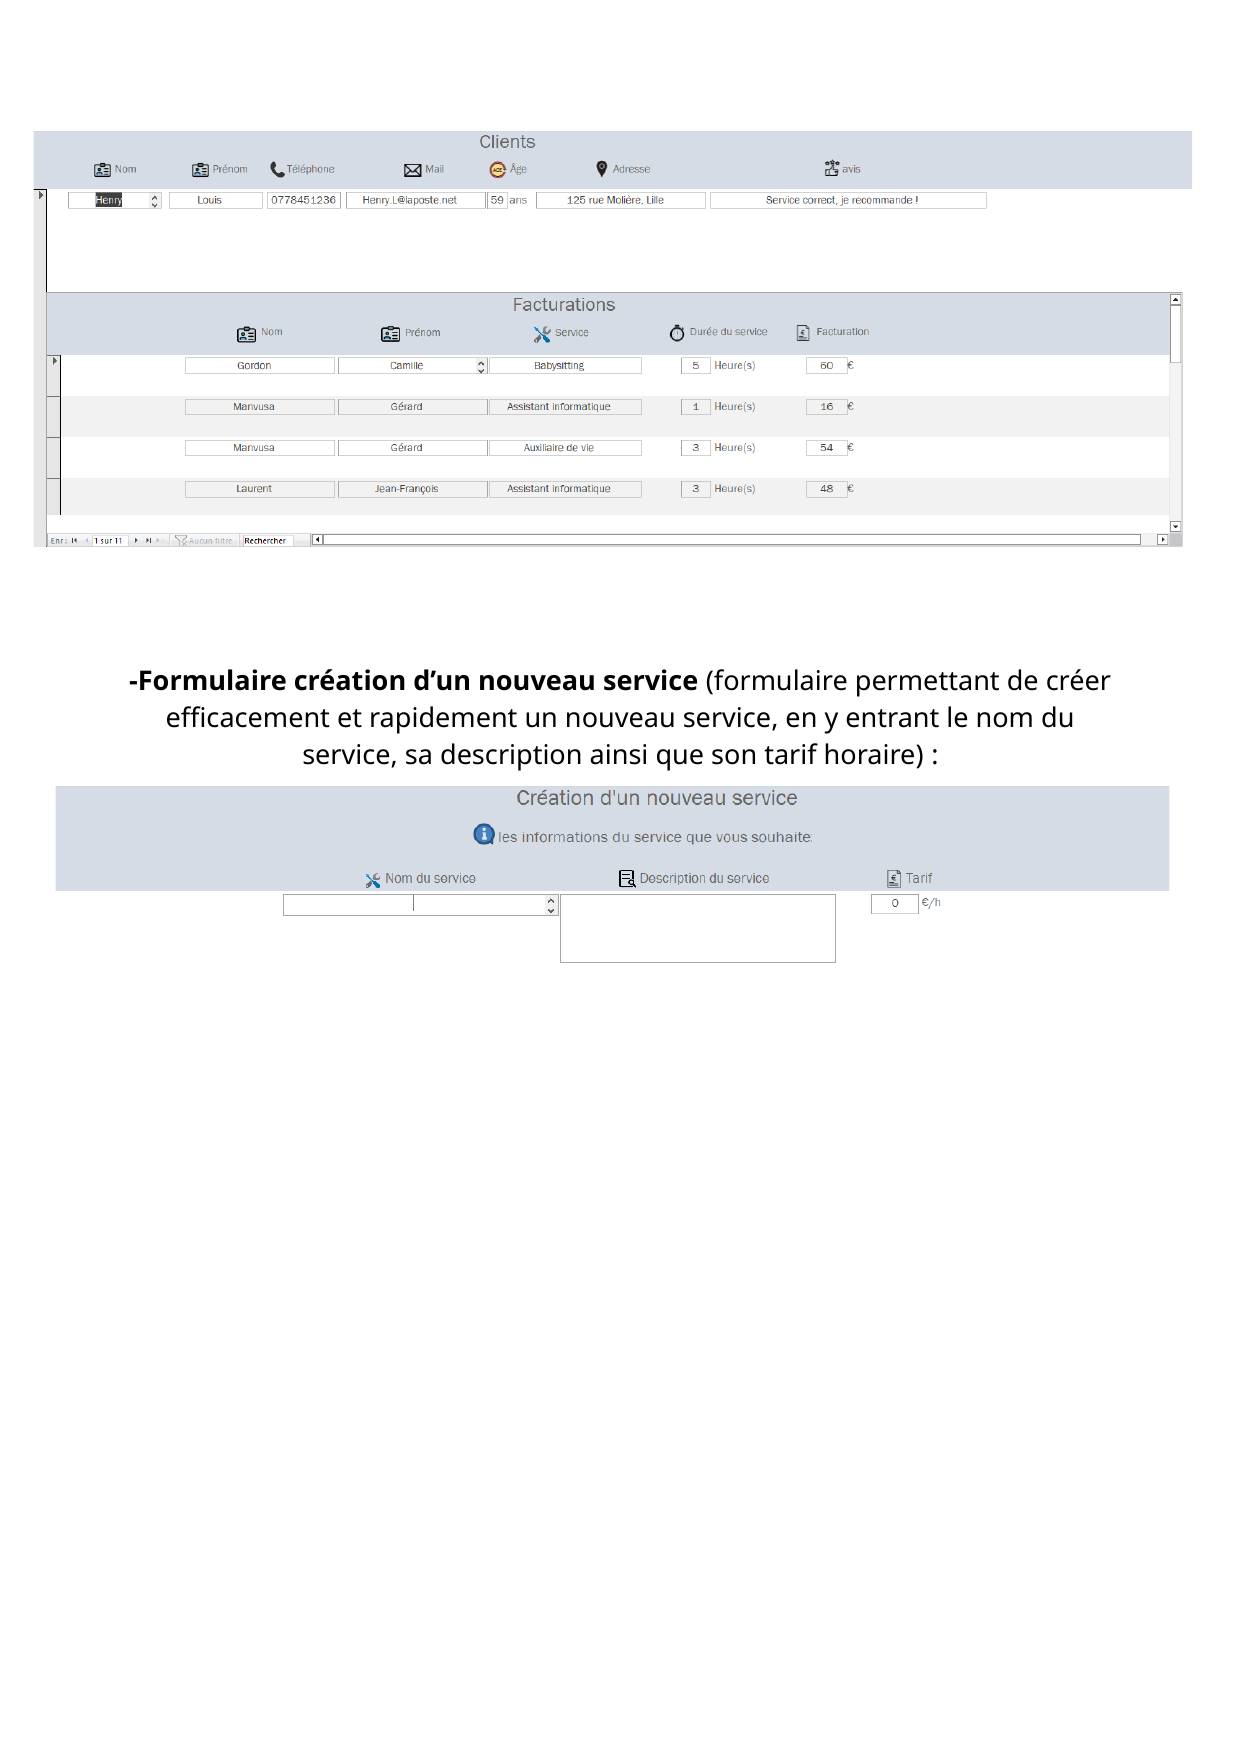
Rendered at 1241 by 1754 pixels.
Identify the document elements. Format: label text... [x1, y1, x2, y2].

picture [33, 131, 1193, 662]
text -Formulaire création d’un nouveau service (formulaire permettant de créer efficacement et rapidement un nouveau service, en y entrant le nom du service, sa description ainsi que son tarif horaire) : [118, 662, 1122, 772]
text [118, 118, 1122, 131]
picture [55, 786, 1170, 1397]
